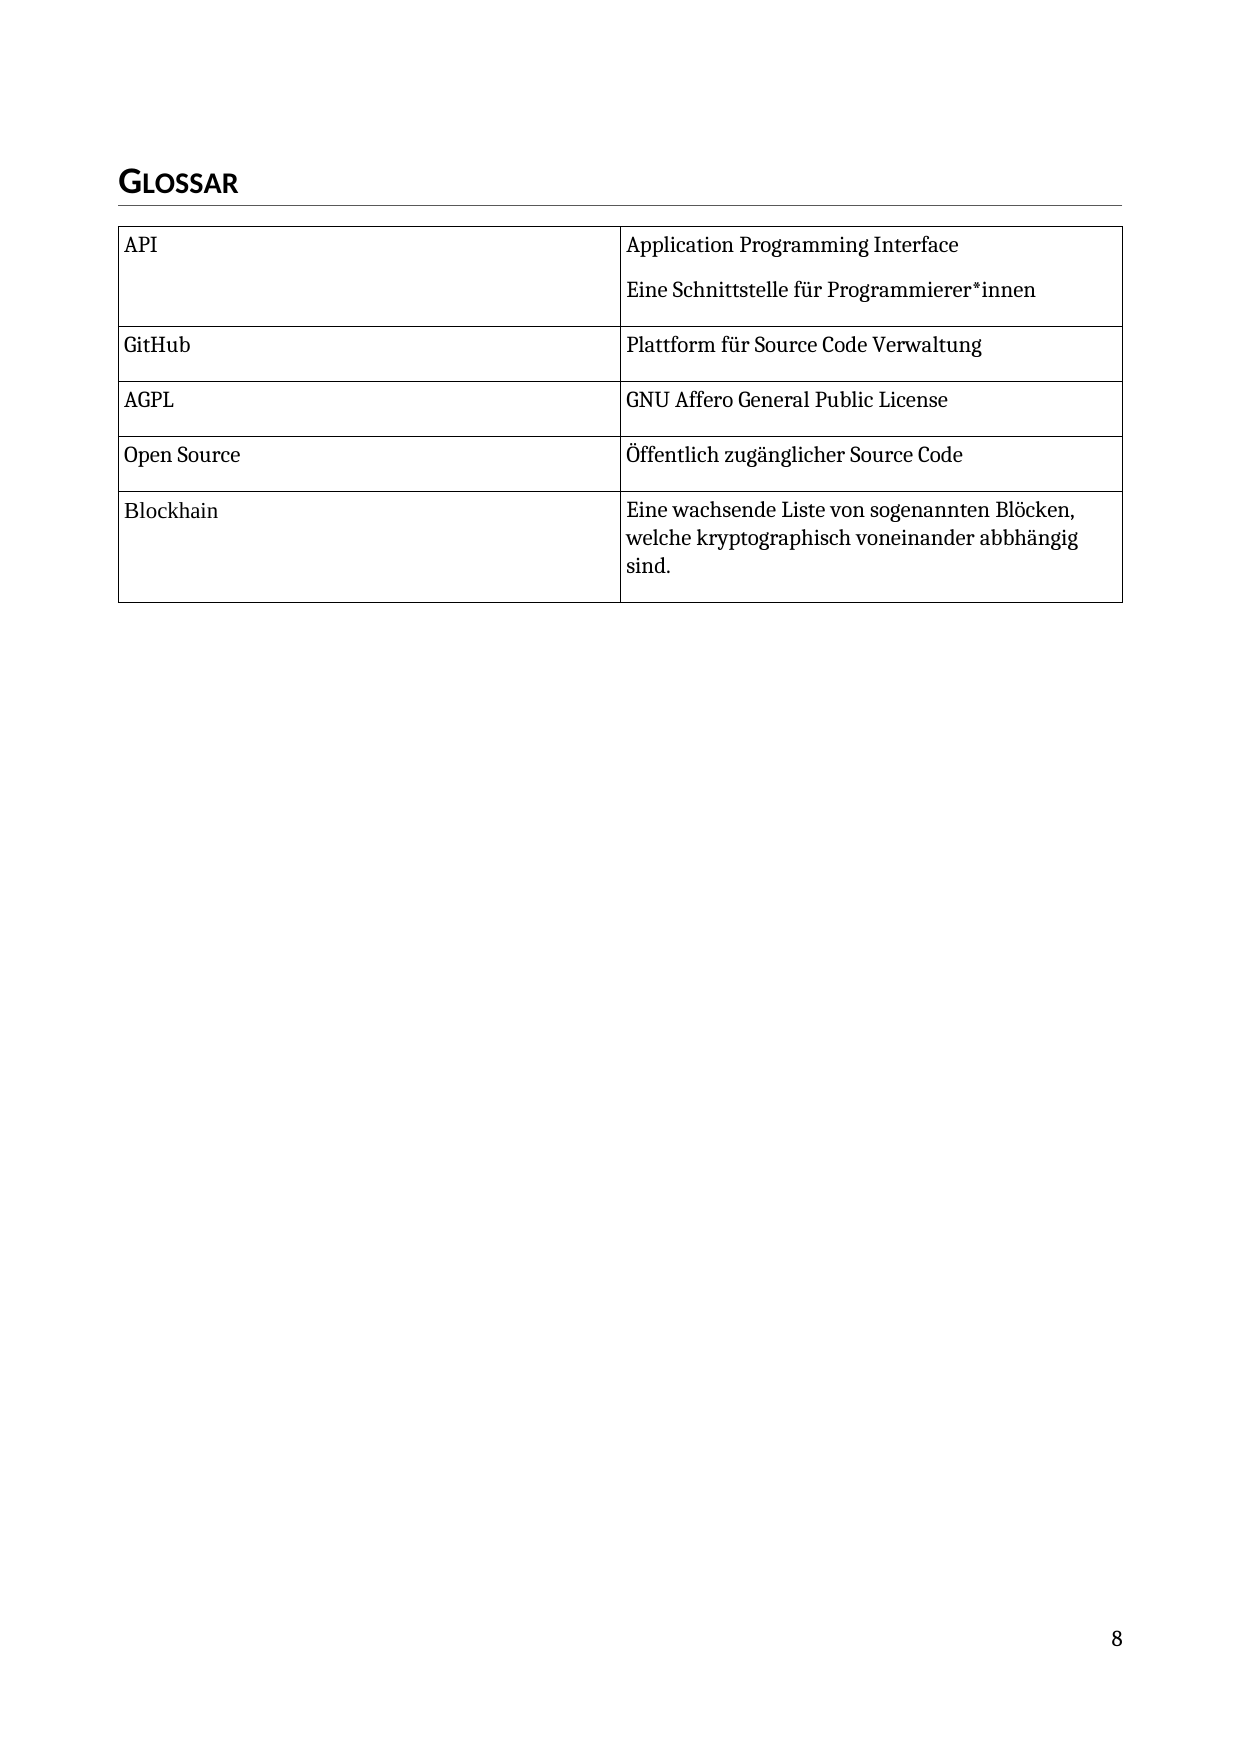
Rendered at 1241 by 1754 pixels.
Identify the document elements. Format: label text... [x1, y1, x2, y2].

table_cell GitHub [119, 327, 620, 381]
table_cell Blockhain [119, 492, 620, 602]
subtitle Glossar [118, 157, 1122, 205]
table_cell Plattform für Source Code Verwaltung [621, 327, 1122, 381]
table_cell GNU Affero General Public License [621, 382, 1122, 436]
table_cell AGPL [119, 382, 620, 436]
table_cell Eine wachsende Liste von sogenannten Blöcken, welche kryptographisch voneinander abbhängig sind. [621, 492, 1122, 602]
table_header Application Programming Interface Eine Schnittstelle für Programmierer*innen [621, 227, 1122, 326]
table_cell Öffentlich zugänglicher Source Code [621, 437, 1122, 491]
table_header API [119, 227, 620, 326]
table_cell Open Source [119, 437, 620, 491]
